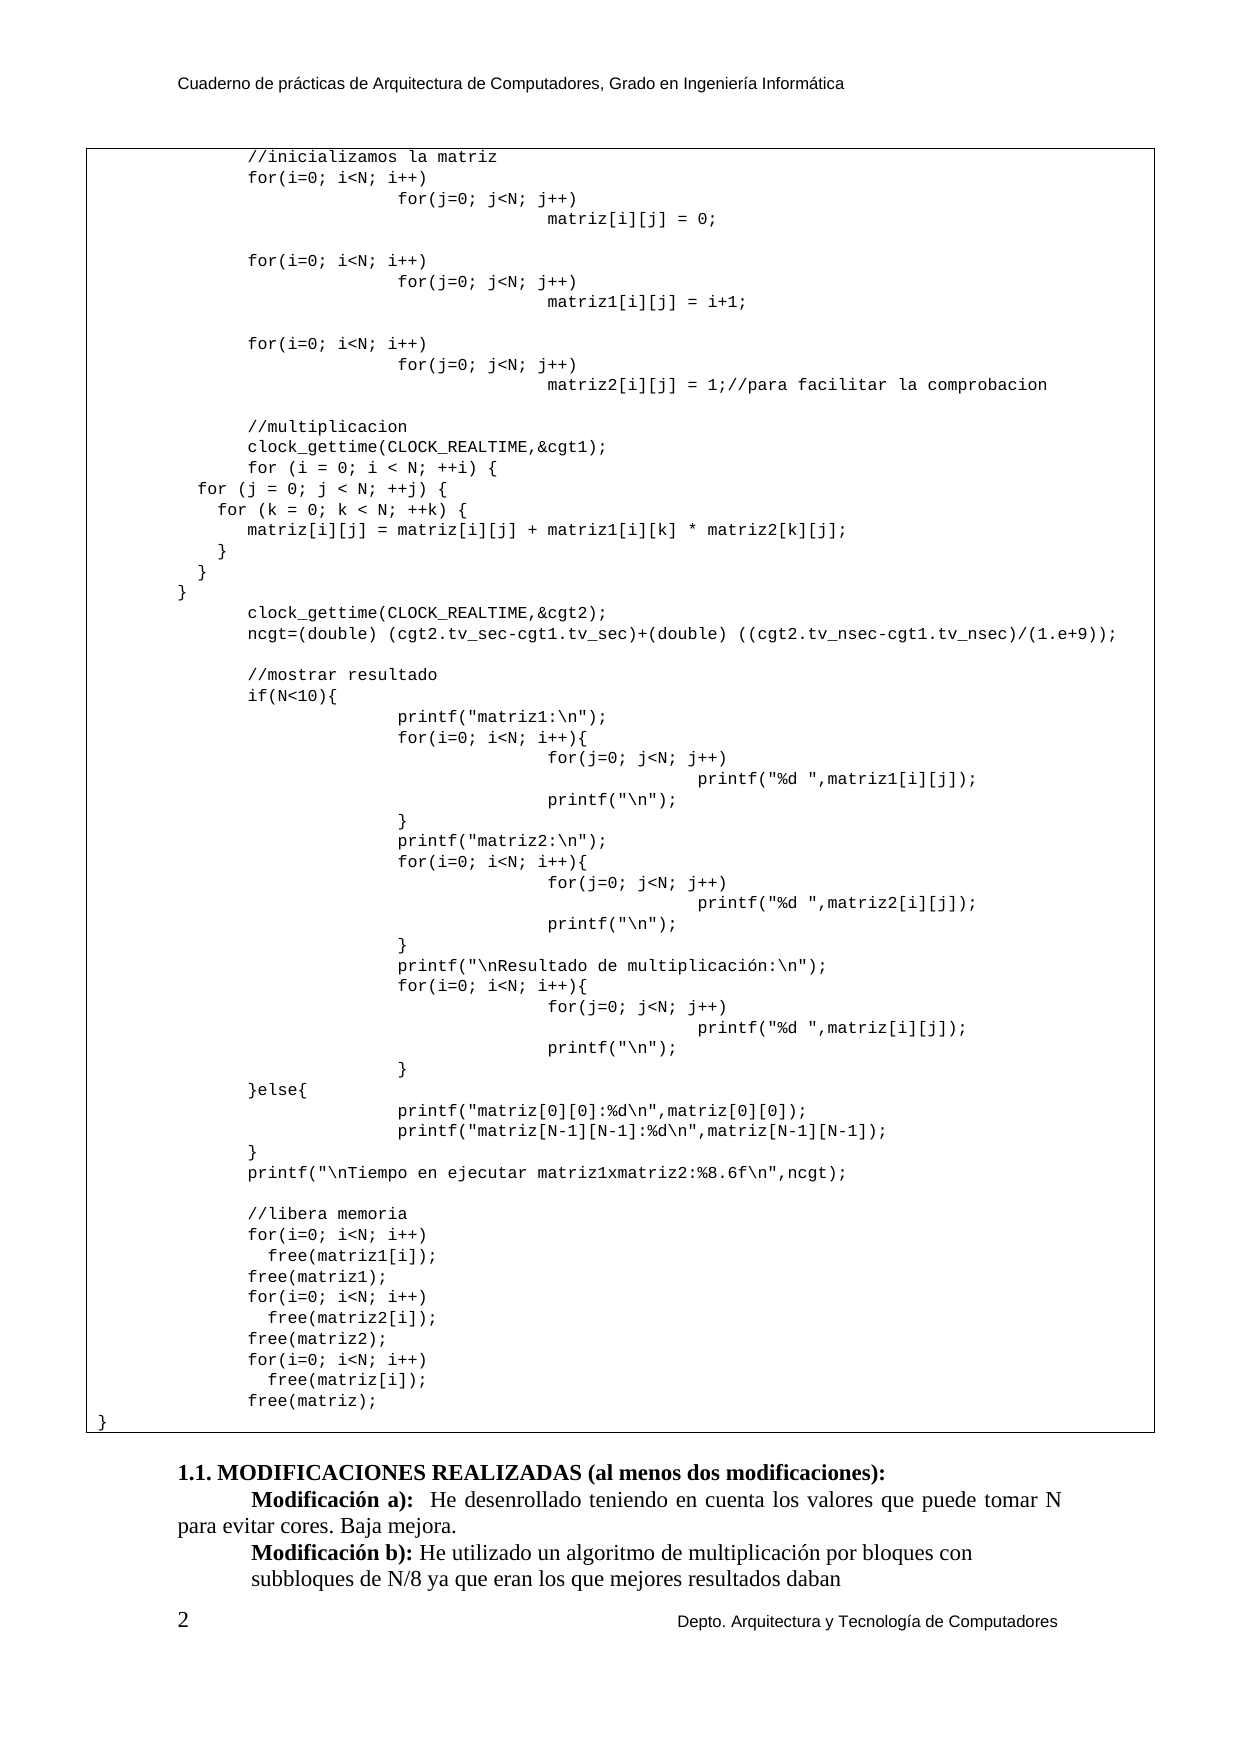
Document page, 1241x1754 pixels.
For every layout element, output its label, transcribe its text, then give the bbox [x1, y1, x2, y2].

text subbloques de N/8 ya que eran los que mejores resultados daban [177, 1565, 1063, 1591]
text Modificación b): He utilizado un algoritmo de multiplicación por bloques con [177, 1538, 1063, 1565]
text Modificación a): He desenrollado teniendo en cuenta los valores que puede tomar N para evitar cores. Baja mejora. [177, 1486, 1063, 1538]
table_header //inicializamos la matriz for(i=0; i<N; i++) for(j=0; j<N; j++) matriz[i][j] = 0; for(i=0; i<N; i++) for(j=0; j<N; j++) matriz1[i][j] = i+1; for(i=0; i<N; i++) for(j=0; j<N; j++) matriz2[i][j] = 1;//para facilitar la comprobacion //multiplicacion clock_gettime(CLOCK_REALTIME,&cgt1); for (i = 0; i < N; ++i) { for (j = 0; j < N; ++j) { for (k = 0; k < N; ++k) { matriz[i][j] = matriz[i][j] + matriz1[i][k] * matriz2[k][j]; } } } clock_gettime(CLOCK_REALTIME,&cgt2); ncgt=(double) (cgt2.tv_sec-cgt1.tv_sec)+(double) ((cgt2.tv_nsec-cgt1.tv_nsec)/(1.e+9)); //mostrar resultado if(N<10){ printf("matriz1:\n"); for(i=0; i<N; i++){ for(j=0; j<N; j++) printf("%d ",matriz1[i][j]); printf("\n"); } printf("matriz2:\n"); for(i=0; i<N; i++){ for(j=0; j<N; j++) printf("%d ",matriz2[i][j]); printf("\n"); } printf("\nResultado de multiplicación:\n"); for(i=0; i<N; i++){ for(j=0; j<N; j++) printf("%d ",matriz[i][j]); printf("\n"); } }else{ printf("matriz[0][0]:%d\n",matriz[0][0]); printf("matriz[N-1][N-1]:%d\n",matriz[N-1][N-1]); } printf("\nTiempo en ejecutar matriz1xmatriz2:%8.6f\n",ncgt); //libera memoria for(i=0; i<N; i++) free(matriz1[i]); free(matriz1); for(i=0; i<N; i++) free(matriz2[i]); free(matriz2); for(i=0; i<N; i++) free(matriz[i]); free(matriz); } [87, 149, 1154, 1432]
text 1.1. MODIFICACIONES REALIZADAS (al menos dos modificaciones): [177, 1459, 1063, 1486]
